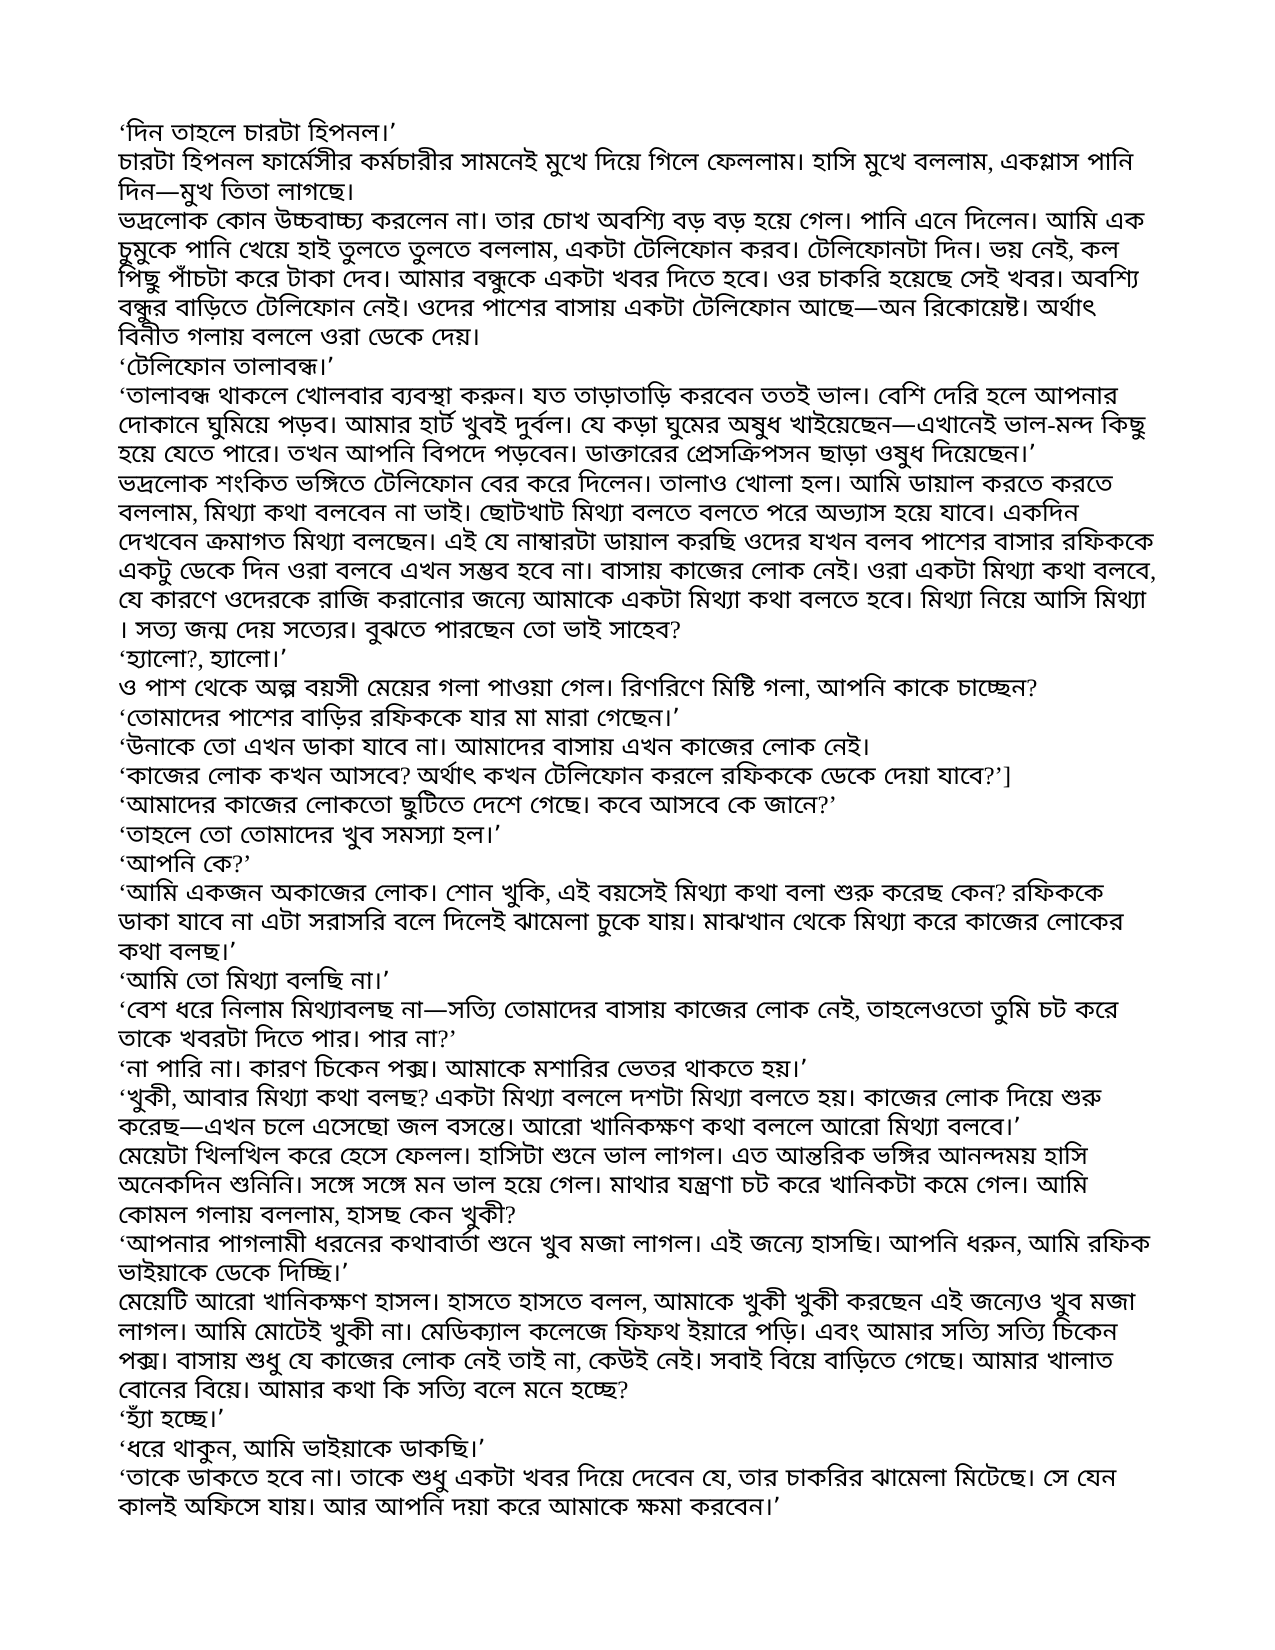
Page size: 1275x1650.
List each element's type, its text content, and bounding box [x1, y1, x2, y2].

text ‘তাকে ডাকতে হবে না। তাকে শুধু একটা খবর দিয়ে দেবেন যে, তার চাকরির ঝামেলা মিটেছে। সে যেন কালই অফিসে যায়। আর আপনি দয়া করে আমাকে ক্ষমা করবেন।’ [118, 1463, 1157, 1521]
text ‘তাহলে তো তোমাদের খুব সমস্যা হল।’ [118, 820, 1157, 849]
text ‘আমি একজন অকাজের লোক। শোন খুকি, এই বয়সেই মিথ্যা কথা বলা শুরু করেছ কেন? রফিককে ডাকা যাবে না এটা সরাসরি বলে দিলেই ঝামেলা চুকে যায়। মাঝখান থেকে মিথ্যা করে কাজের লোকের কথা বলছ।’ [118, 878, 1157, 966]
text ‘দিন তাহলে চারটা হিপনল।’ [118, 118, 1157, 147]
text ‘খুকী, আবার মিথ্যা কথা বলছ? একটা মিথ্যা বললে দশটা মিথ্যা বলতে হয়। কাজের লোক দিয়ে শুরু করেছ—এখন চলে এসেছো জল বসন্তে। আরো খানিকক্ষণ কথা বললে আরো মিথ্যা বলবে।’ [118, 1083, 1157, 1141]
text ‘হ্যালো?, হ্যালো।’ [118, 644, 1157, 673]
text ‘হ্যাঁ হচ্ছে।’ [118, 1404, 1157, 1434]
text ‘তালাবন্ধ থাকলে খোলবার ব্যবস্থা করুন। যত তাড়াতাড়ি করবেন ততই ভাল। বেশি দেরি হলে আপনার দোকানে ঘুমিয়ে পড়ব। আমার হার্ট খুবই দুর্বল। যে কড়া ঘুমের অষুধ খাইয়েছেন—এখানেই ভাল-মন্দ কিছু হয়ে যেতে পারে। তখন আপনি বিপদে পড়বেন। ডাক্তারের প্রেসক্রিপসন ছাড়া ওষুধ দিয়েছেন।’ [118, 381, 1157, 469]
text ‘আমি তো মিথ্যা বলছি না।’ [118, 966, 1157, 995]
text ‘বেশ ধরে নিলাম মিথ্যাবলছ না—সত্যি তোমাদের বাসায় কাজের লোক নেই, তাহলেওতো তুমি চট করে তাকে খবরটা দিতে পার। পার না?’ [118, 995, 1157, 1054]
text ‘না পারি না। কারণ চিকেন পক্স। আমাকে মশারির ভেতর থাকতে হয়।’ [118, 1054, 1157, 1083]
text ‘আপনি কে?’ [118, 849, 1157, 878]
text চারটা হিপনল ফার্মেসীর কর্মচারীর সামনেই মুখে দিয়ে গিলে ফেললাম। হাসি মুখে বললাম, একগ্লাস পানি দিন—মুখ তিতা লাগছে। [118, 147, 1157, 206]
text মেয়েটা খিলখিল করে হেসে ফেলল। হাসিটা শুনে ভাল লাগল। এত আন্তরিক ভঙ্গির আনন্দময় হাসি অনেকদিন শুনিনি। সঙ্গে সঙ্গে মন ভাল হয়ে গেল। মাথার যন্ত্রণা চট করে খানিকটা কমে গেল। আমি কোমল গলায় বললাম, হাসছ কেন খুকী? [118, 1141, 1157, 1229]
text ‘উনাকে তো এখন ডাকা যাবে না। আমাদের বাসায় এখন কাজের লোক নেই। [118, 732, 1157, 761]
text মেয়েটি আরো খানিকক্ষণ হাসল। হাসতে হাসতে বলল, আমাকে খুকী খুকী করছেন এই জন্যেও খুব মজা লাগল। আমি মোটেই খুকী না। মেডিক্যাল কলেজে ফিফথ ইয়ারে পড়ি। এবং আমার সত্যি সত্যি চিকেন পক্স। বাসায় শুধু যে কাজের লোক নেই তাই না, কেউই নেই। সবাই বিয়ে বাড়িতে গেছে। আমার খালাত বোনের বিয়ে। আমার কথা কি সত্যি বলে মনে হচ্ছে? [118, 1287, 1157, 1404]
text ভদ্রলোক শংকিত ভঙ্গিতে টেলিফোন বের করে দিলেন। তালাও খোলা হল। আমি ডায়াল করতে করতে বললাম, মিথ্যা কথা বলবেন না ভাই। ছোটখাট মিথ্যা বলতে বলতে পরে অভ্যাস হয়ে যাবে। একদিন দেখবেন ক্রমাগত মিথ্যা বলছেন। এই যে নাম্বারটা ডায়াল করছি ওদের যখন বলব পাশের বাসার রফিককে একটু ডেকে দিন ওরা বলবে এখন সম্ভব হবে না। বাসায় কাজের লোক নেই। ওরা একটা মিথ্যা কথা বলবে, যে কারণে ওদেরকে রাজি করানোর জন্যে আমাকে একটা মিথ্যা কথা বলতে হবে। মিথ্যা নিয়ে আসি মিথ্যা । সত্য জন্ম দেয় সত্যের। বুঝতে পারছেন তো ভাই সাহেব? [118, 469, 1157, 644]
text ‘আমাদের কাজের লোকতো ছুটিতে দেশে গেছে। কবে আসবে কে জানে?’ [118, 790, 422, 820]
text ও পাশ থেকে অল্প বয়সী মেয়ের গলা পাওয়া গেল। রিণরিণে মিষ্টি গলা, আপনি কাকে চাচ্ছেন? [118, 673, 1157, 703]
text ‘কাজের লোক কখন আসবে? অর্থাৎ কখন টেলিফোন করলে রফিককে ডেকে দেয়া যাবে?’] [118, 761, 1157, 790]
text ‘তোমাদের পাশের বাড়ির রফিককে যার মা মারা গেছেন।’ [118, 703, 1157, 732]
text ‘ধরে থাকুন, আমি ভাইয়াকে ডাকছি।’ [118, 1434, 1157, 1463]
text ‘আমাদের কাজের লোকতো ছুটিতে দেশে গেছে। কবে আসবে কে জানে?’ [404, 790, 1157, 820]
text ‘আপনার পাগলামী ধরনের কথাবার্তা শুনে খুব মজা লাগল। এই জন্যে হাসছি। আপনি ধরুন, আমি রফিক ভাইয়াকে ডেকে দিচ্ছি।’ [118, 1229, 1157, 1287]
text ‘টেলিফোন তালাবন্ধ।’ [118, 352, 1157, 381]
text ভদ্রলোক কোন উচ্চবাচ্চ্য করলেন না। তার চোখ অবশ্যি বড় বড় হয়ে গেল। পানি এনে দিলেন। আমি এক চুমুকে পানি খেয়ে হাই তুলতে তুলতে বললাম, একটা টেলিফোন করব। টেলিফোনটা দিন। ভয় নেই, কল পিছু পাঁচটা করে টাকা দেব। আমার বন্ধুকে একটা খবর দিতে হবে। ওর চাকরি হয়েছে সেই খবর। অবশ্যি বন্ধুর বাড়িতে টেলিফোন নেই। ওদের পাশের বাসায় একটা টেলিফোন আছে—অন রিকোয়েষ্ট। অর্থাৎ বিনীত গলায় বললে ওরা ডেকে দেয়। [118, 206, 1157, 352]
